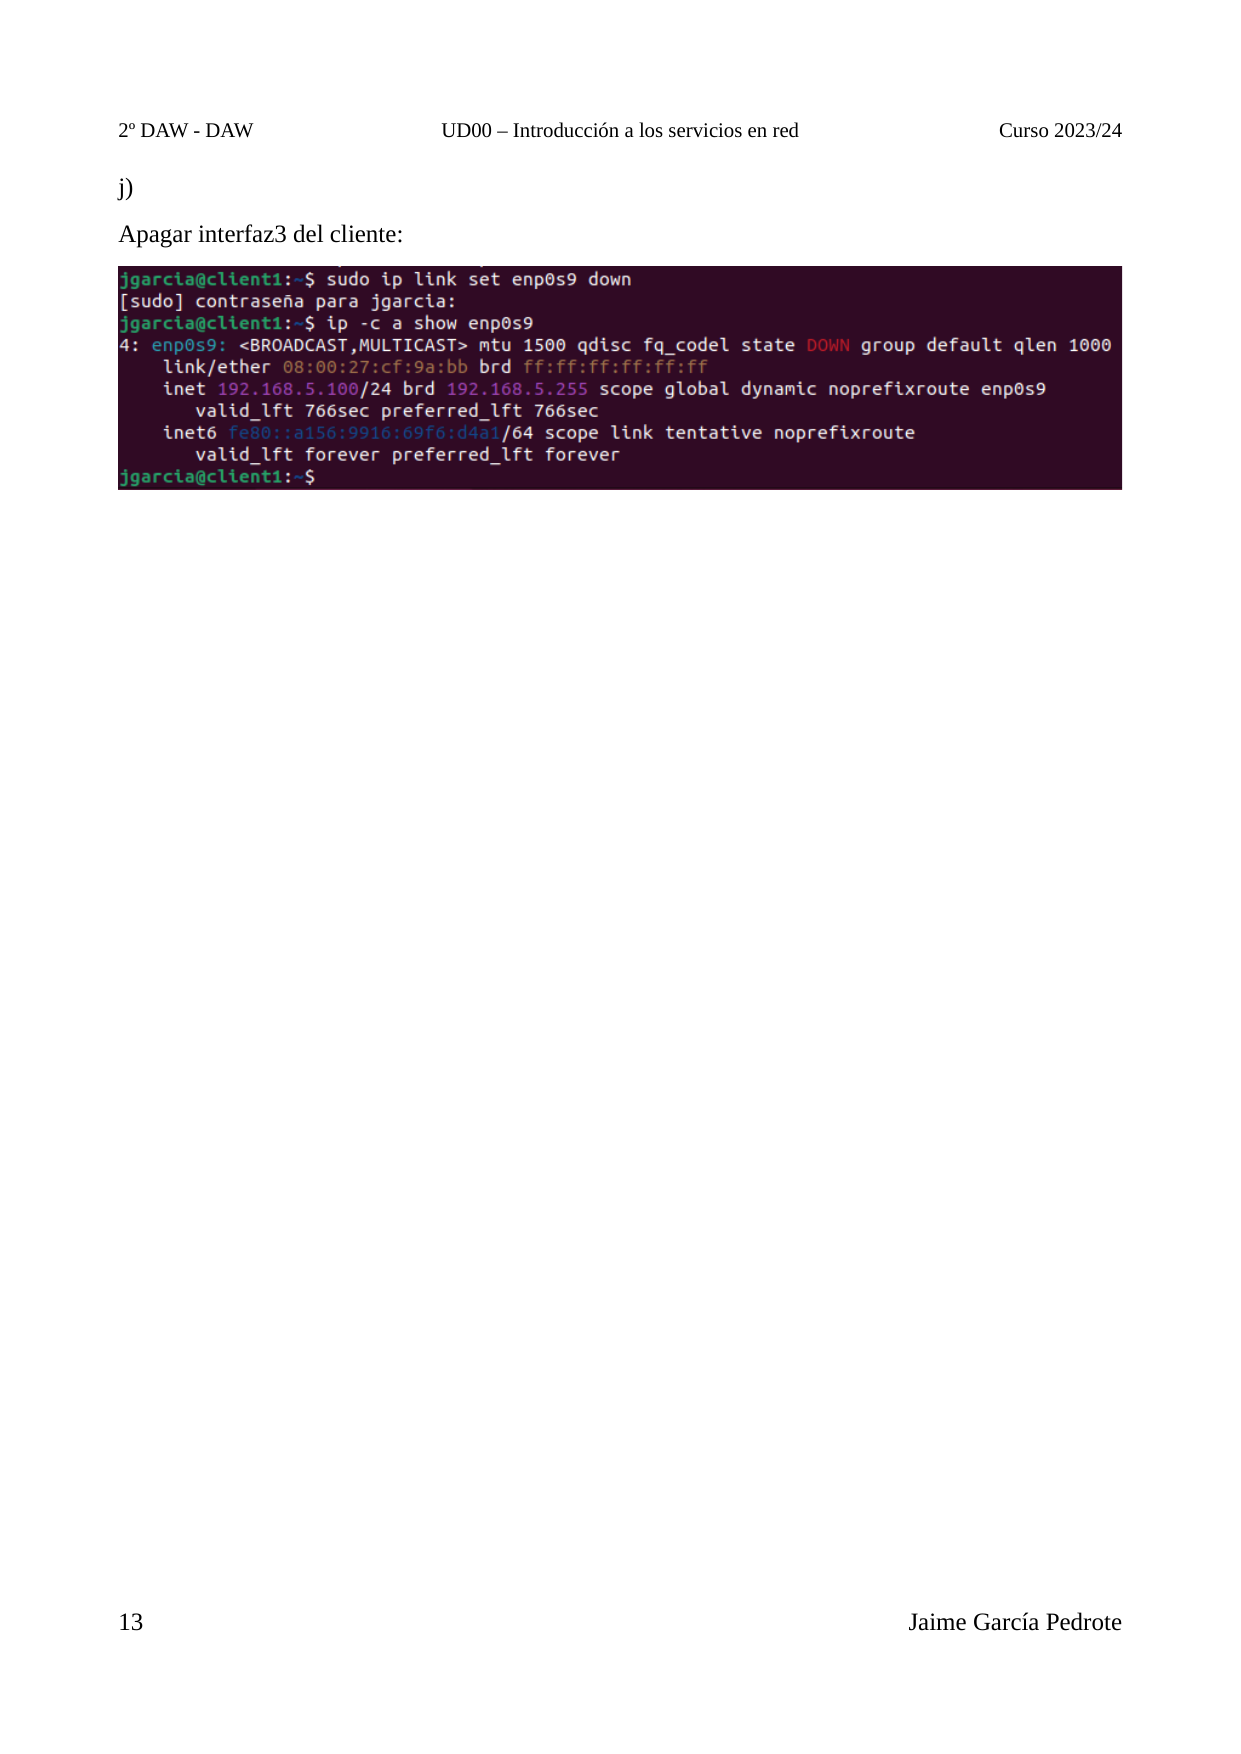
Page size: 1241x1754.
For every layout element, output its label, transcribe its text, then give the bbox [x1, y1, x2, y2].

text Apagar interfaz3 del cliente: [118, 219, 1122, 248]
text j) [118, 172, 1122, 200]
picture [118, 266, 1123, 490]
